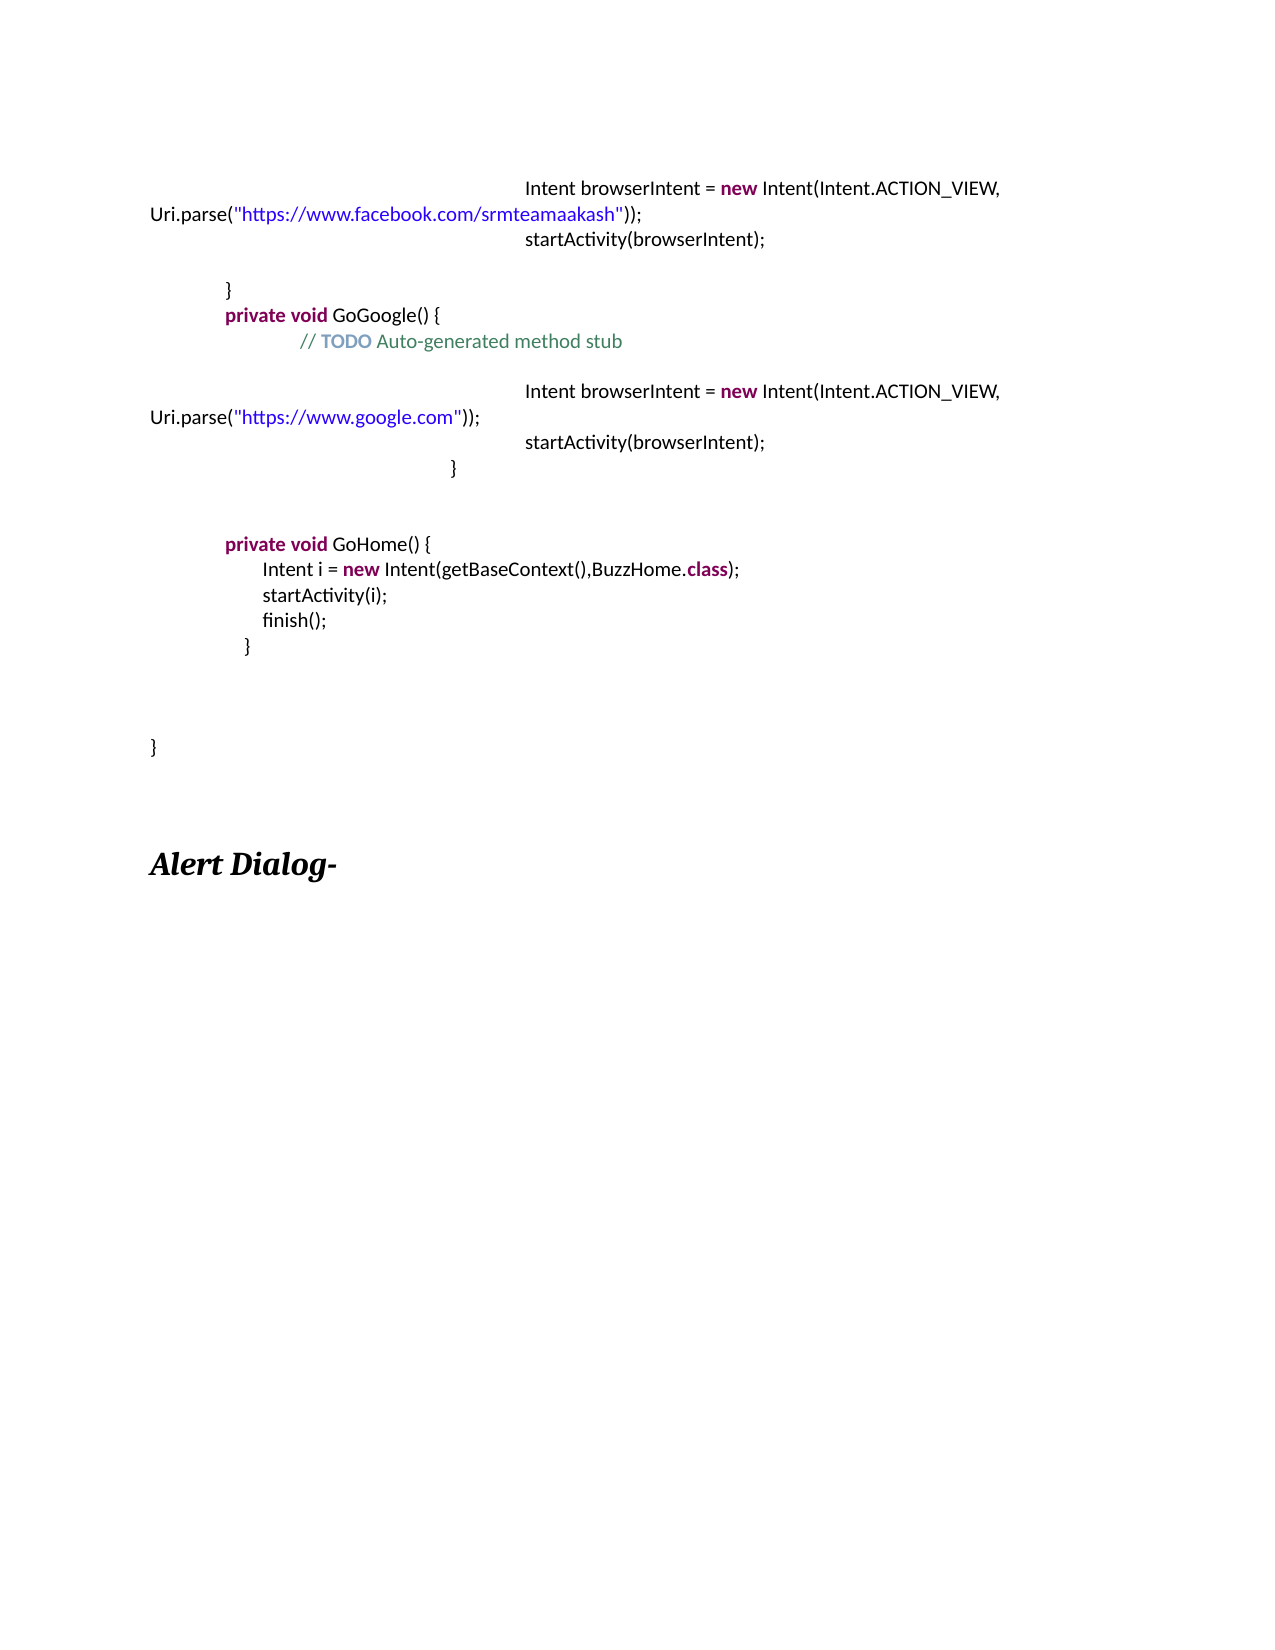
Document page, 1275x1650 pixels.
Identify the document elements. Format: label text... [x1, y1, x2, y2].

text startActivity(browserIntent); [150, 429, 1125, 455]
text Intent browserIntent = new Intent(Intent.ACTION_VIEW, Uri.parse("https://www.facebook.com/srmteamaakash")); [150, 175, 1125, 226]
text finish(); [150, 607, 1125, 633]
text // TODO Auto-generated method stub [150, 328, 1125, 353]
text } [150, 455, 1125, 480]
text Intent browserIntent = new Intent(Intent.ACTION_VIEW, Uri.parse("https://www.google.com")); [150, 379, 1125, 429]
text startActivity(i); [150, 582, 1125, 607]
text Alert Dialog- [150, 845, 1125, 884]
text } [150, 633, 1125, 658]
text } [150, 734, 1125, 760]
text Intent i = new Intent(getBaseContext(),BuzzHome.class); [150, 557, 1125, 582]
text private void GoGoogle() { [150, 302, 1125, 328]
text private void GoHome() { [150, 531, 1125, 557]
text } [150, 277, 1125, 302]
text startActivity(browserIntent); [150, 226, 1125, 252]
